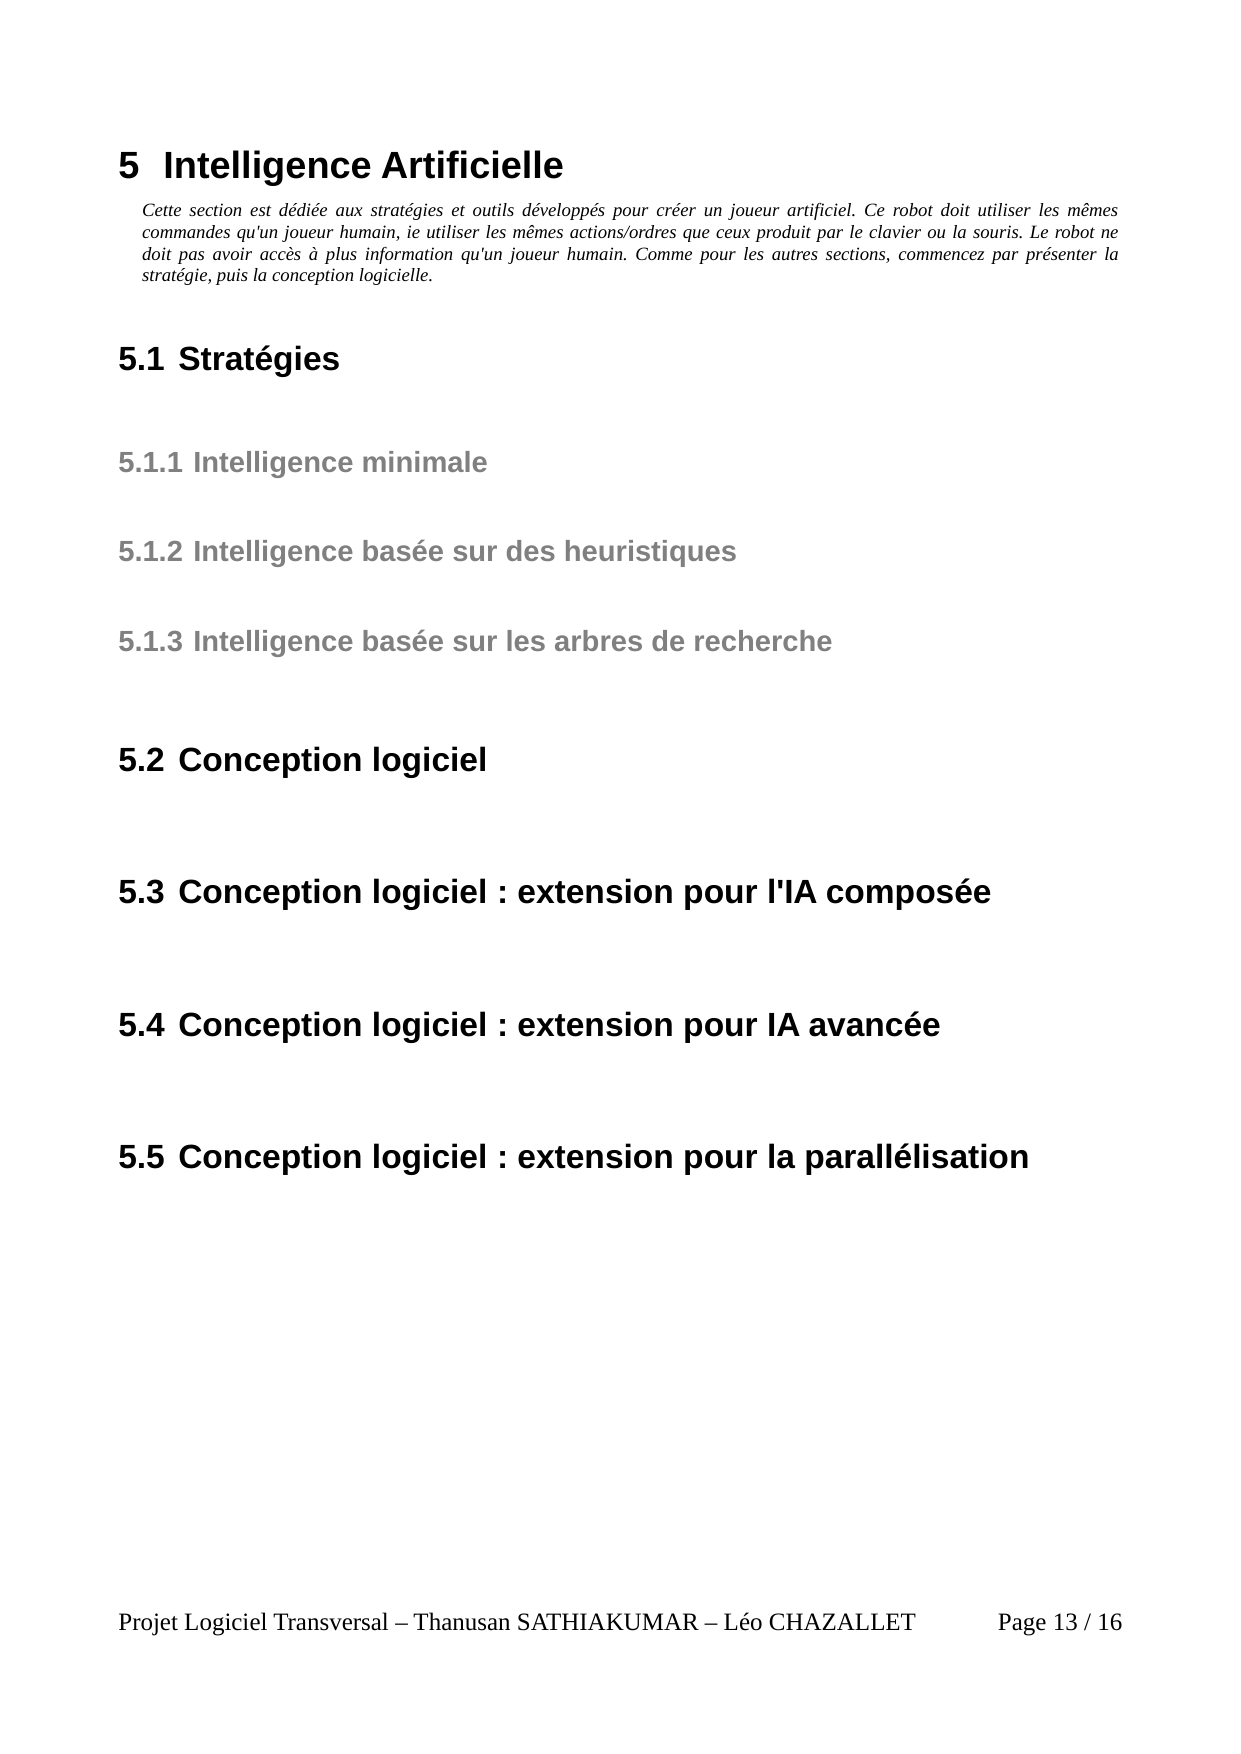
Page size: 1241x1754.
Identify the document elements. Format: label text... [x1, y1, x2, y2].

subtitle Conception logiciel : extension pour l'IA composée [118, 872, 1122, 911]
subtitle Conception logiciel : extension pour IA avancée [118, 1004, 1122, 1043]
subtitle Conception logiciel [118, 740, 1122, 778]
subtitle Stratégies [118, 339, 1122, 378]
text Cette section est dédiée aux stratégies et outils développés pour créer un joueur artificiel. Ce robot doit utiliser les mêmes commandes qu'un joueur humain, ie utiliser les mêmes actions/ordres que ceux produit par le clavier ou la souris. Le robot ne doit pas avoir accès à plus information qu'un joueur humain. Comme pour les autres sections, commencez par présenter la stratégie, puis la conception logicielle. [142, 199, 1122, 286]
subtitle Conception logiciel : extension pour la parallélisation [118, 1137, 1122, 1176]
subtitle Intelligence basée sur les arbres de recherche [118, 624, 1122, 657]
subtitle Intelligence basée sur des heuristiques [118, 534, 1122, 568]
subtitle Intelligence Artificielle [118, 143, 1122, 187]
subtitle Intelligence minimale [118, 445, 1122, 478]
